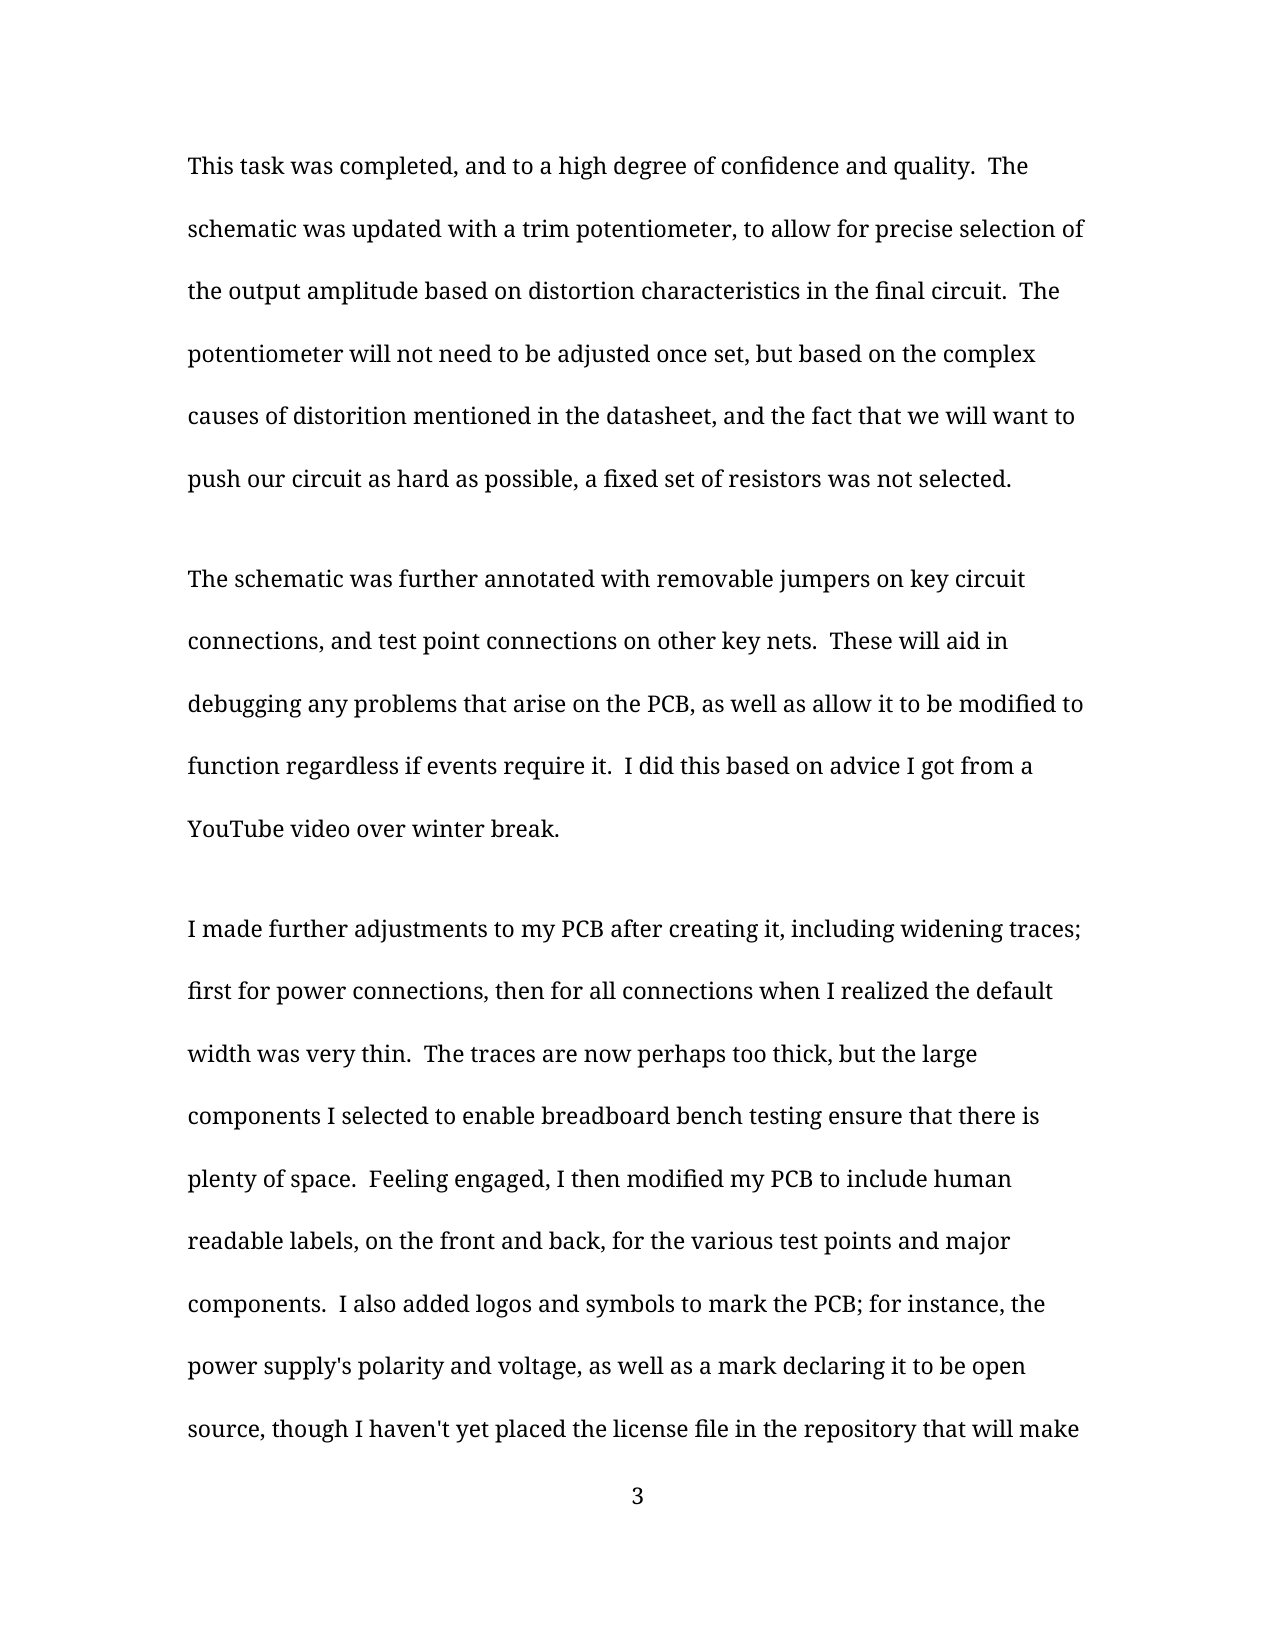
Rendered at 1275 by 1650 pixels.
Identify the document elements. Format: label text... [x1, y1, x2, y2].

text This task was completed, and to a high degree of confidence and quality. The schematic was updated with a trim potentiometer, to allow for precise selection of the output amplitude based on distortion characteristics in the final circuit. The potentiometer will not need to be adjusted once set, but based on the complex causes of distorition mentioned in the datasheet, and the fact that we will want to push our circuit as hard as possible, a fixed set of resistors was not selected. [187, 150, 1087, 494]
text I made further adjustments to my PCB after creating it, including widening traces; first for power connections, then for all connections when I realized the default width was very thin. The traces are now perhaps too thick, but the large components I selected to enable breadboard bench testing ensure that there is plenty of space. Feeling engaged, I then modified my PCB to include human readable labels, on the front and back, for the various test points and major components. I also added logos and symbols to mark the PCB; for instance, the power supply's polarity and voltage, as well as a mark declaring it to be open source, though I haven't yet placed the license file in the repository that will make [187, 912, 1087, 1444]
text The schematic was further annotated with removable jumpers on key circuit connections, and test point connections on other key nets. These will aid in debugging any problems that arise on the PCB, as well as allow it to be modified to function regardless if events require it. I did this based on advice I got from a YouTube video over winter break. [187, 562, 1087, 844]
